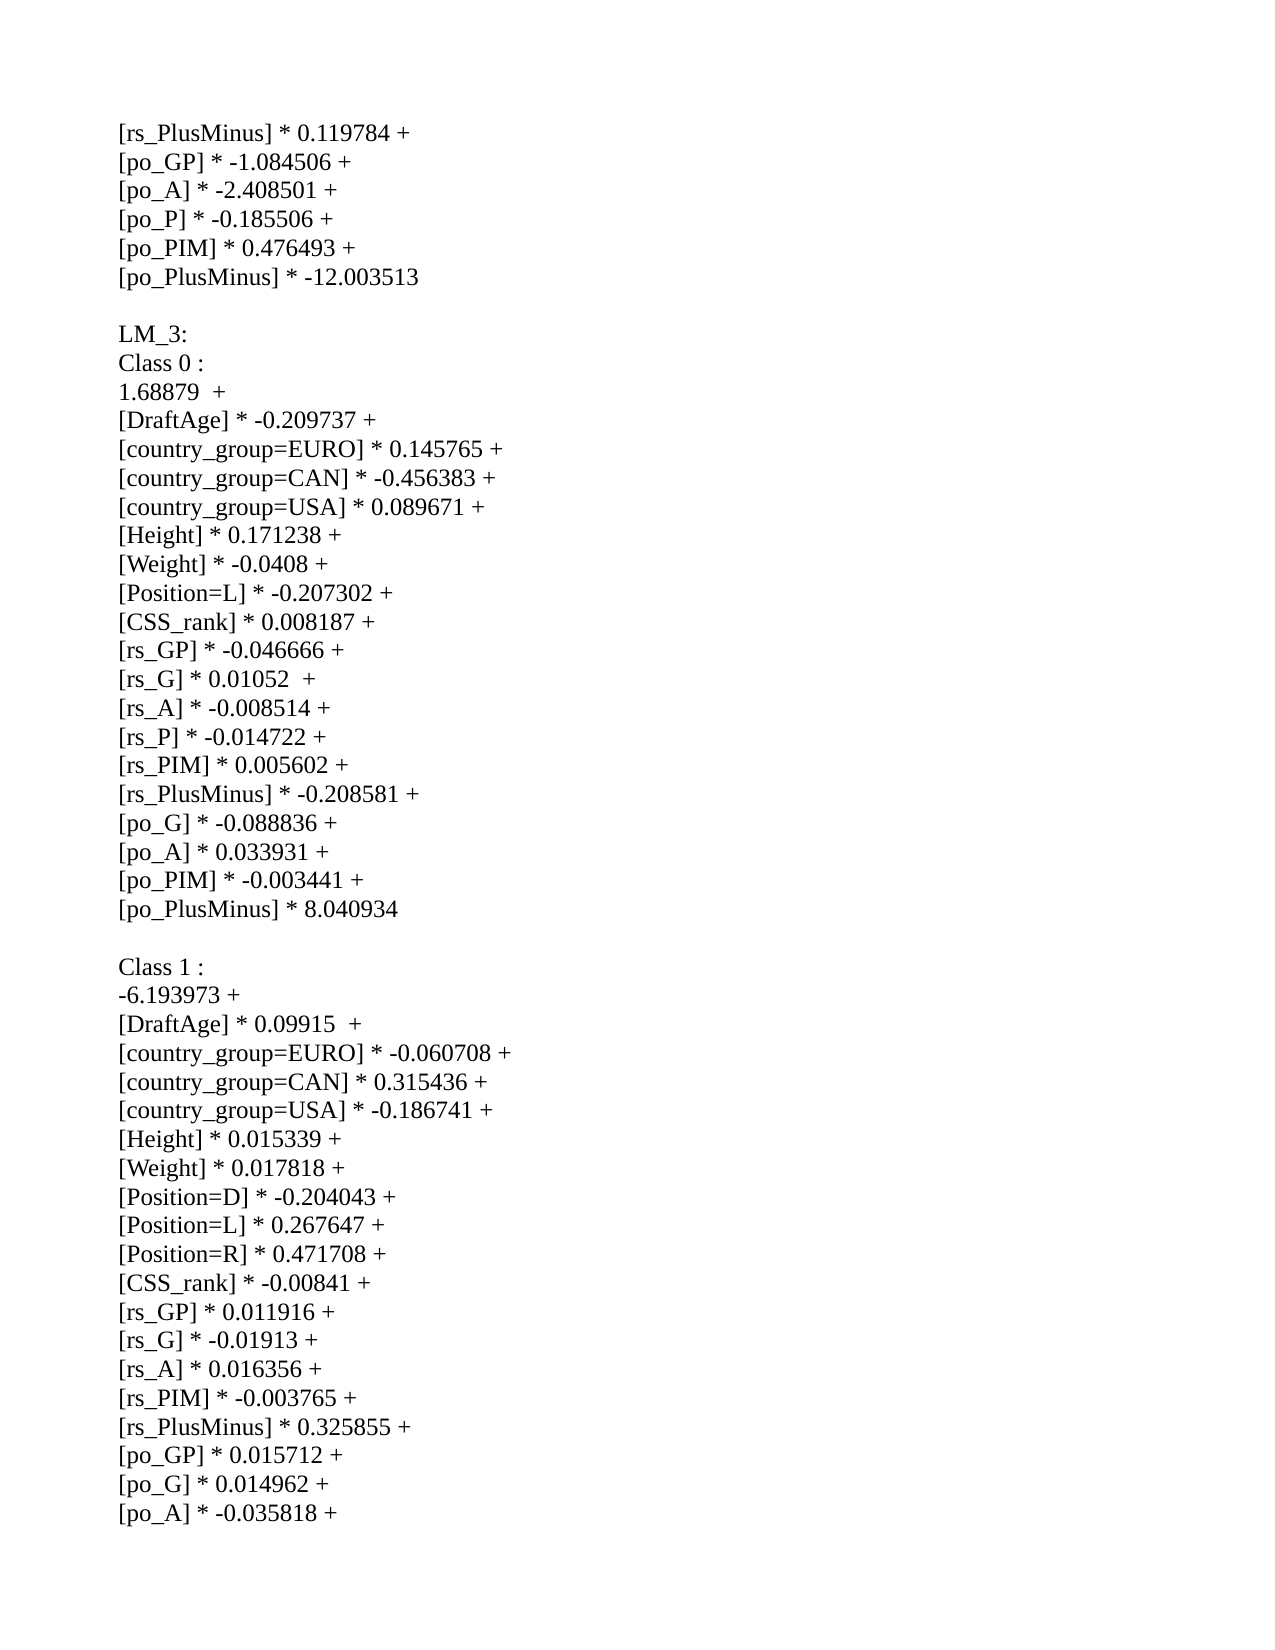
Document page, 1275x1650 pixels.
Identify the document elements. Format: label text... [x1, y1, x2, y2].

text [po_PIM] * 0.476493 + [118, 233, 1157, 262]
text [rs_G] * -0.01913 + [118, 1326, 1157, 1354]
text 1.68879 + [118, 377, 1157, 406]
text [po_A] * 0.033931 + [118, 837, 1157, 866]
text [Height] * 0.171238 + [118, 521, 1157, 549]
text [po_GP] * -1.084506 + [118, 147, 1157, 176]
text [rs_PlusMinus] * 0.325855 + [118, 1412, 1157, 1441]
text [country_group=CAN] * 0.315436 + [118, 1067, 1157, 1096]
text [po_PIM] * -0.003441 + [118, 866, 1157, 894]
text [rs_PlusMinus] * 0.119784 + [118, 118, 1157, 147]
text [po_G] * -0.088836 + [118, 808, 1157, 837]
text [Position=L] * 0.267647 + [118, 1211, 1157, 1239]
text [po_PlusMinus] * -12.003513 [118, 262, 1157, 291]
text [rs_PlusMinus] * -0.208581 + [118, 779, 1157, 808]
text -6.193973 + [118, 981, 1157, 1009]
text [country_group=USA] * 0.089671 + [118, 492, 1157, 521]
text [CSS_rank] * -0.00841 + [118, 1268, 1157, 1297]
text [rs_PIM] * 0.005602 + [118, 751, 1157, 779]
text [country_group=EURO] * 0.145765 + [118, 434, 1157, 463]
text Class 0 : [118, 348, 1157, 377]
text [DraftAge] * 0.09915 + [118, 1009, 1157, 1038]
text [rs_PIM] * -0.003765 + [118, 1383, 1157, 1412]
text Class 1 : [118, 952, 1157, 981]
text [rs_G] * 0.01052 + [118, 664, 1157, 693]
text [Position=D] * -0.204043 + [118, 1182, 1157, 1211]
text [po_A] * -0.035818 + [118, 1498, 1157, 1527]
text [po_GP] * 0.015712 + [118, 1441, 1157, 1469]
text [country_group=CAN] * -0.456383 + [118, 463, 1157, 492]
text [country_group=EURO] * -0.060708 + [118, 1038, 1157, 1067]
text [Position=L] * -0.207302 + [118, 578, 1157, 607]
text [Position=R] * 0.471708 + [118, 1239, 1157, 1268]
text [po_G] * 0.014962 + [118, 1469, 1157, 1498]
text [DraftAge] * -0.209737 + [118, 406, 1157, 434]
text [po_PlusMinus] * 8.040934 [118, 894, 1157, 923]
text [CSS_rank] * 0.008187 + [118, 607, 1157, 636]
text [Weight] * 0.017818 + [118, 1153, 1157, 1182]
text [Weight] * -0.0408 + [118, 549, 1157, 578]
text [rs_P] * -0.014722 + [118, 722, 1157, 751]
text [rs_GP] * 0.011916 + [118, 1297, 1157, 1326]
text [country_group=USA] * -0.186741 + [118, 1096, 1157, 1124]
text [po_A] * -2.408501 + [118, 176, 1157, 204]
text [rs_GP] * -0.046666 + [118, 636, 1157, 664]
text LM_3: [118, 319, 1157, 348]
text [rs_A] * 0.016356 + [118, 1354, 1157, 1383]
text [Height] * 0.015339 + [118, 1124, 1157, 1153]
text [rs_A] * -0.008514 + [118, 693, 1157, 722]
text [po_P] * -0.185506 + [118, 204, 1157, 233]
